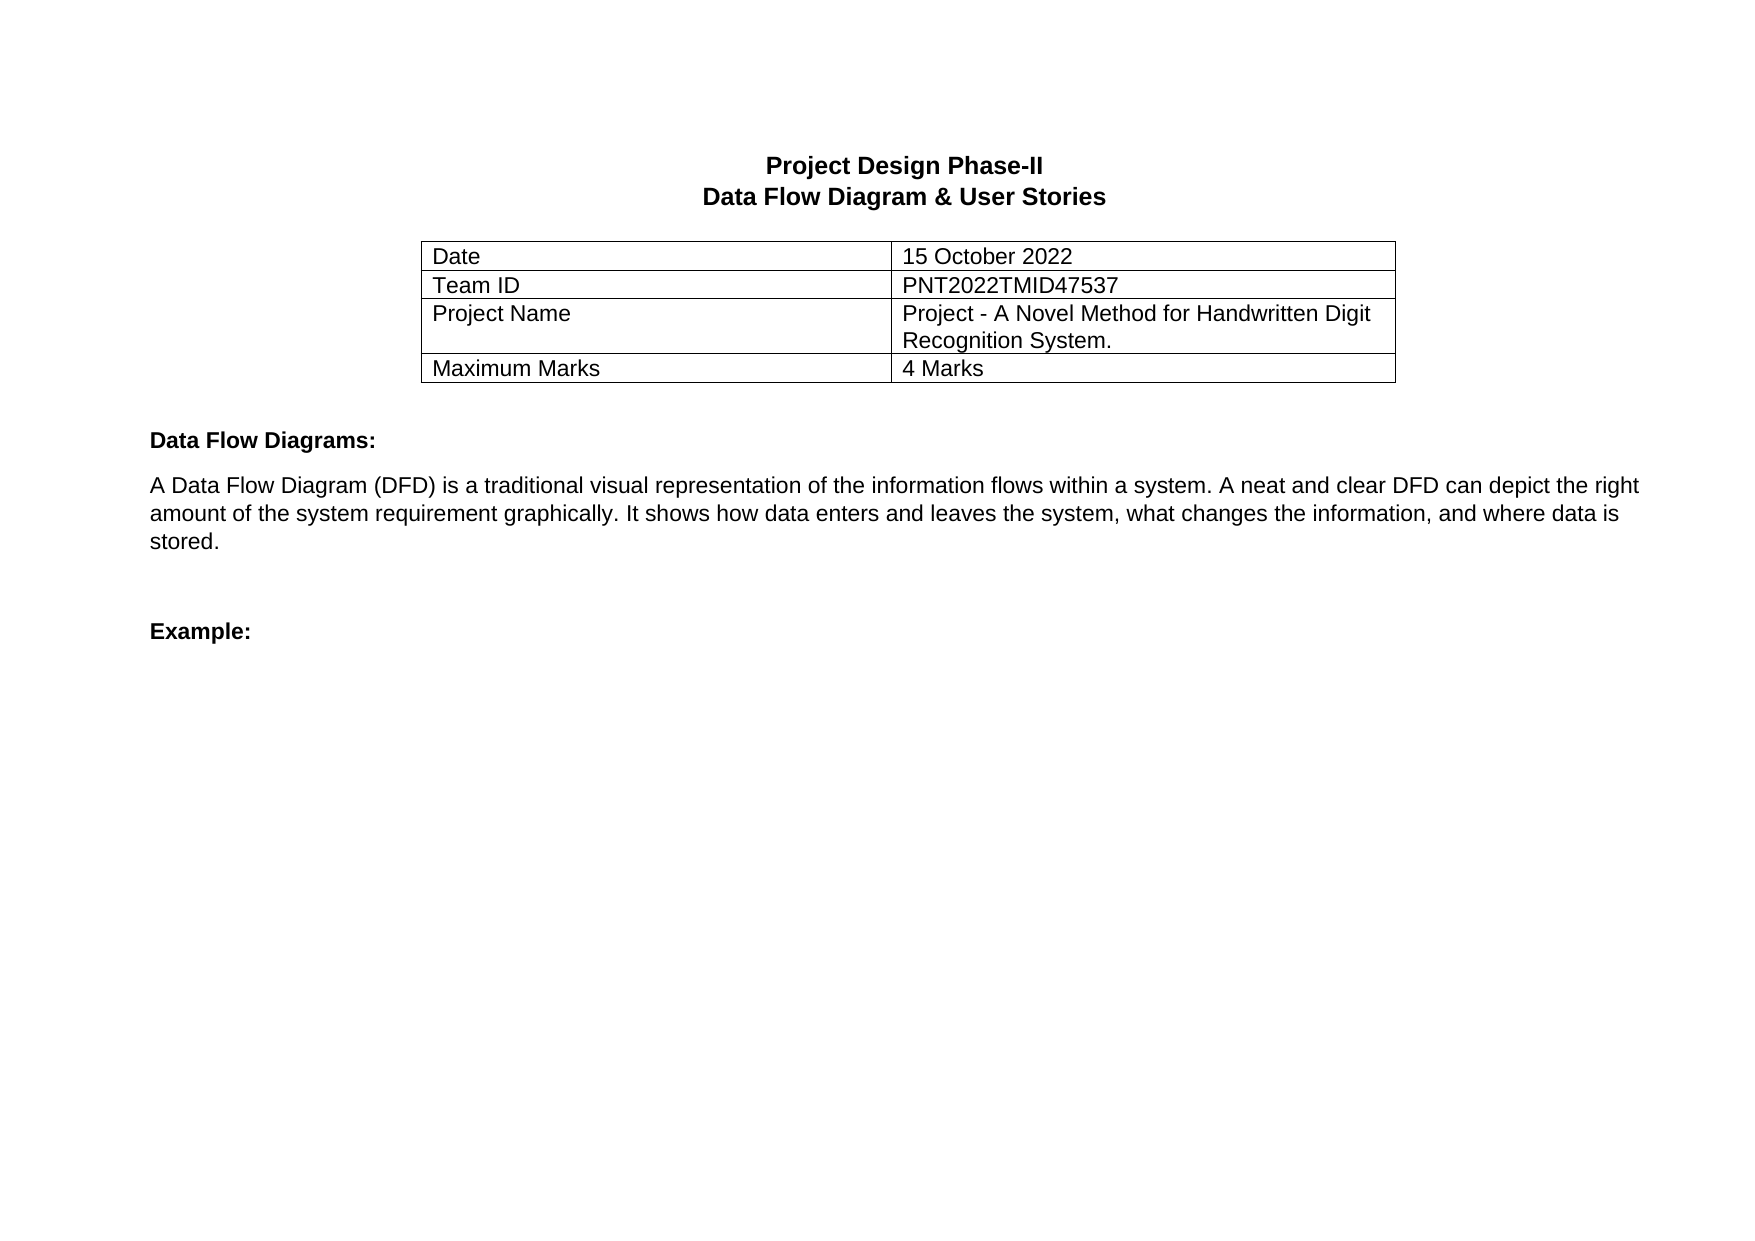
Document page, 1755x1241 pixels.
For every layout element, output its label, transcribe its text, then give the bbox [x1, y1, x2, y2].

table_cell Project Name [422, 299, 891, 353]
table_cell 4 Marks [892, 354, 1395, 382]
table_header 15 October 2022 [892, 242, 1395, 269]
text Data Flow Diagram & User Stories [175, 182, 1641, 211]
text A Data Flow Diagram (DFD) is a traditional visual representation of the information flows within a system. A neat and clear DFD can depict the right amount of the system requirement graphically. It shows how data enters and leaves the system, what changes the information, and where data is stored. [149, 472, 1641, 555]
text Example: [149, 618, 1641, 644]
table_cell Team ID [422, 271, 891, 298]
text Project Design Phase-II [175, 151, 1641, 180]
table_cell Project - A Novel Method for Handwritten Digit Recognition System. [892, 299, 1395, 353]
table_cell Maximum Marks [422, 354, 891, 382]
table_header Date [422, 242, 891, 269]
text Data Flow Diagrams: [149, 427, 1641, 453]
table_cell PNT2022TMID47537 [892, 271, 1395, 298]
